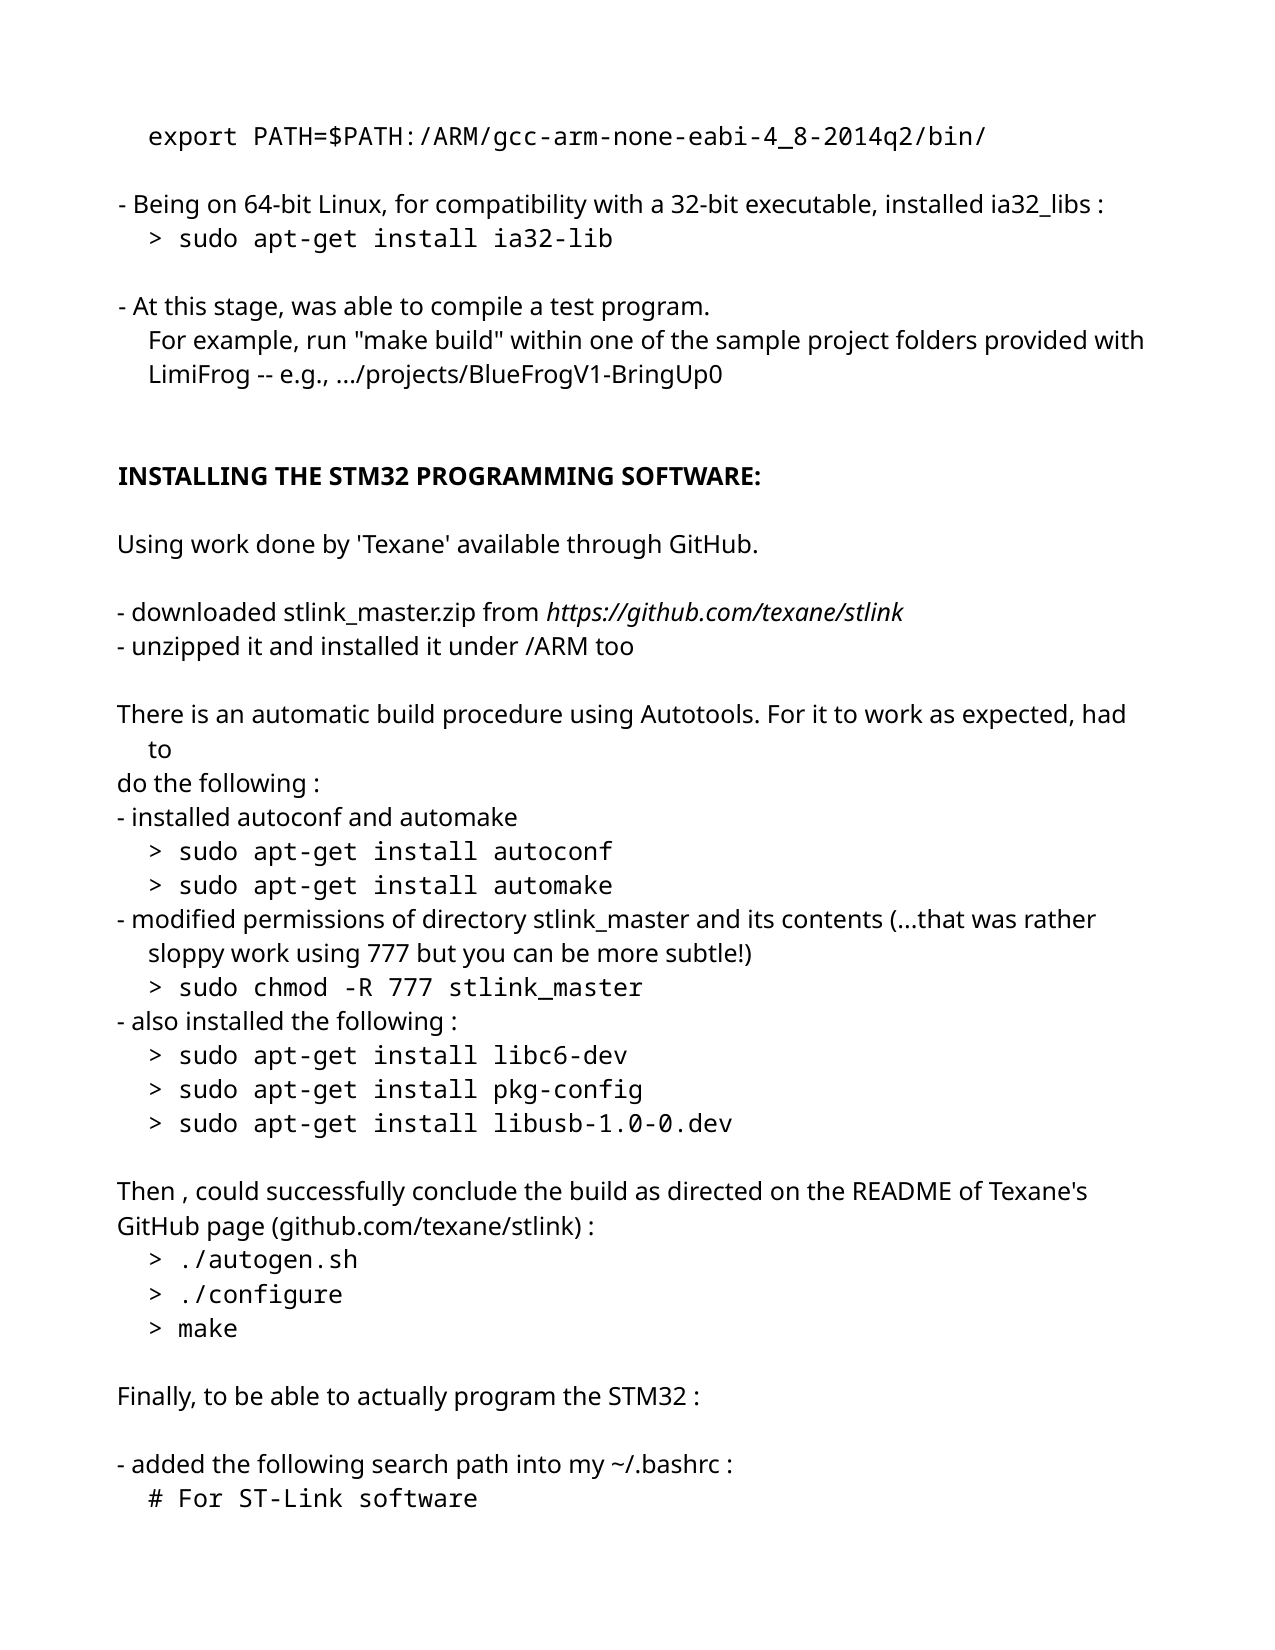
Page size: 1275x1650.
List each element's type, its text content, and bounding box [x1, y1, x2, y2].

text INSTALLING THE STM32 PROGRAMMING SOFTWARE: [118, 459, 1157, 493]
text - downloaded stlink_master.zip from https://github.com/texane/stlink [117, 595, 1157, 629]
text Using work done by 'Texane' available through GitHub. [117, 527, 1157, 561]
text export PATH=$PATH:/ARM/gcc-arm-none-eabi-4_8-2014q2/bin/ [118, 118, 1157, 152]
text - Being on 64-bit Linux, for compatibility with a 32-bit executable, installed ia32_libs : > sudo apt-get install ia32-lib [118, 186, 1157, 254]
text - added the following search path into my ~/.bashrc : # For ST-Link software [117, 1447, 1157, 1515]
text - unzipped it and installed it under /ARM too [117, 629, 1157, 663]
text There is an automatic build procedure using Autotools. For it to work as expected, had to [117, 697, 1157, 765]
text do the following : [117, 765, 1157, 799]
text - modified permissions of directory stlink_master and its contents (...that was rather sloppy work using 777 but you can be more subtle!) > sudo chmod -R 777 stlink_master [117, 902, 1157, 1004]
text - also installed the following : > sudo apt-get install libc6-dev > sudo apt-get install pkg-config > sudo apt-get install libusb-1.0-0.dev [117, 1004, 1157, 1140]
text Then , could successfully conclude the build as directed on the README of Texane's [117, 1174, 1157, 1208]
text Finally, to be able to actually program the STM32 : [117, 1378, 1157, 1412]
text - installed autoconf and automake > sudo apt-get install autoconf > sudo apt-get install automake [117, 799, 1157, 902]
text - At this stage, was able to compile a test program. For example, run "make build" within one of the sample project folders provided with LimiFrog -- e.g., .../projects/BlueFrogV1-BringUp0 [118, 288, 1157, 391]
text GitHub page (github.com/texane/stlink) : > ./autogen.sh > ./configure > make [117, 1208, 1157, 1344]
